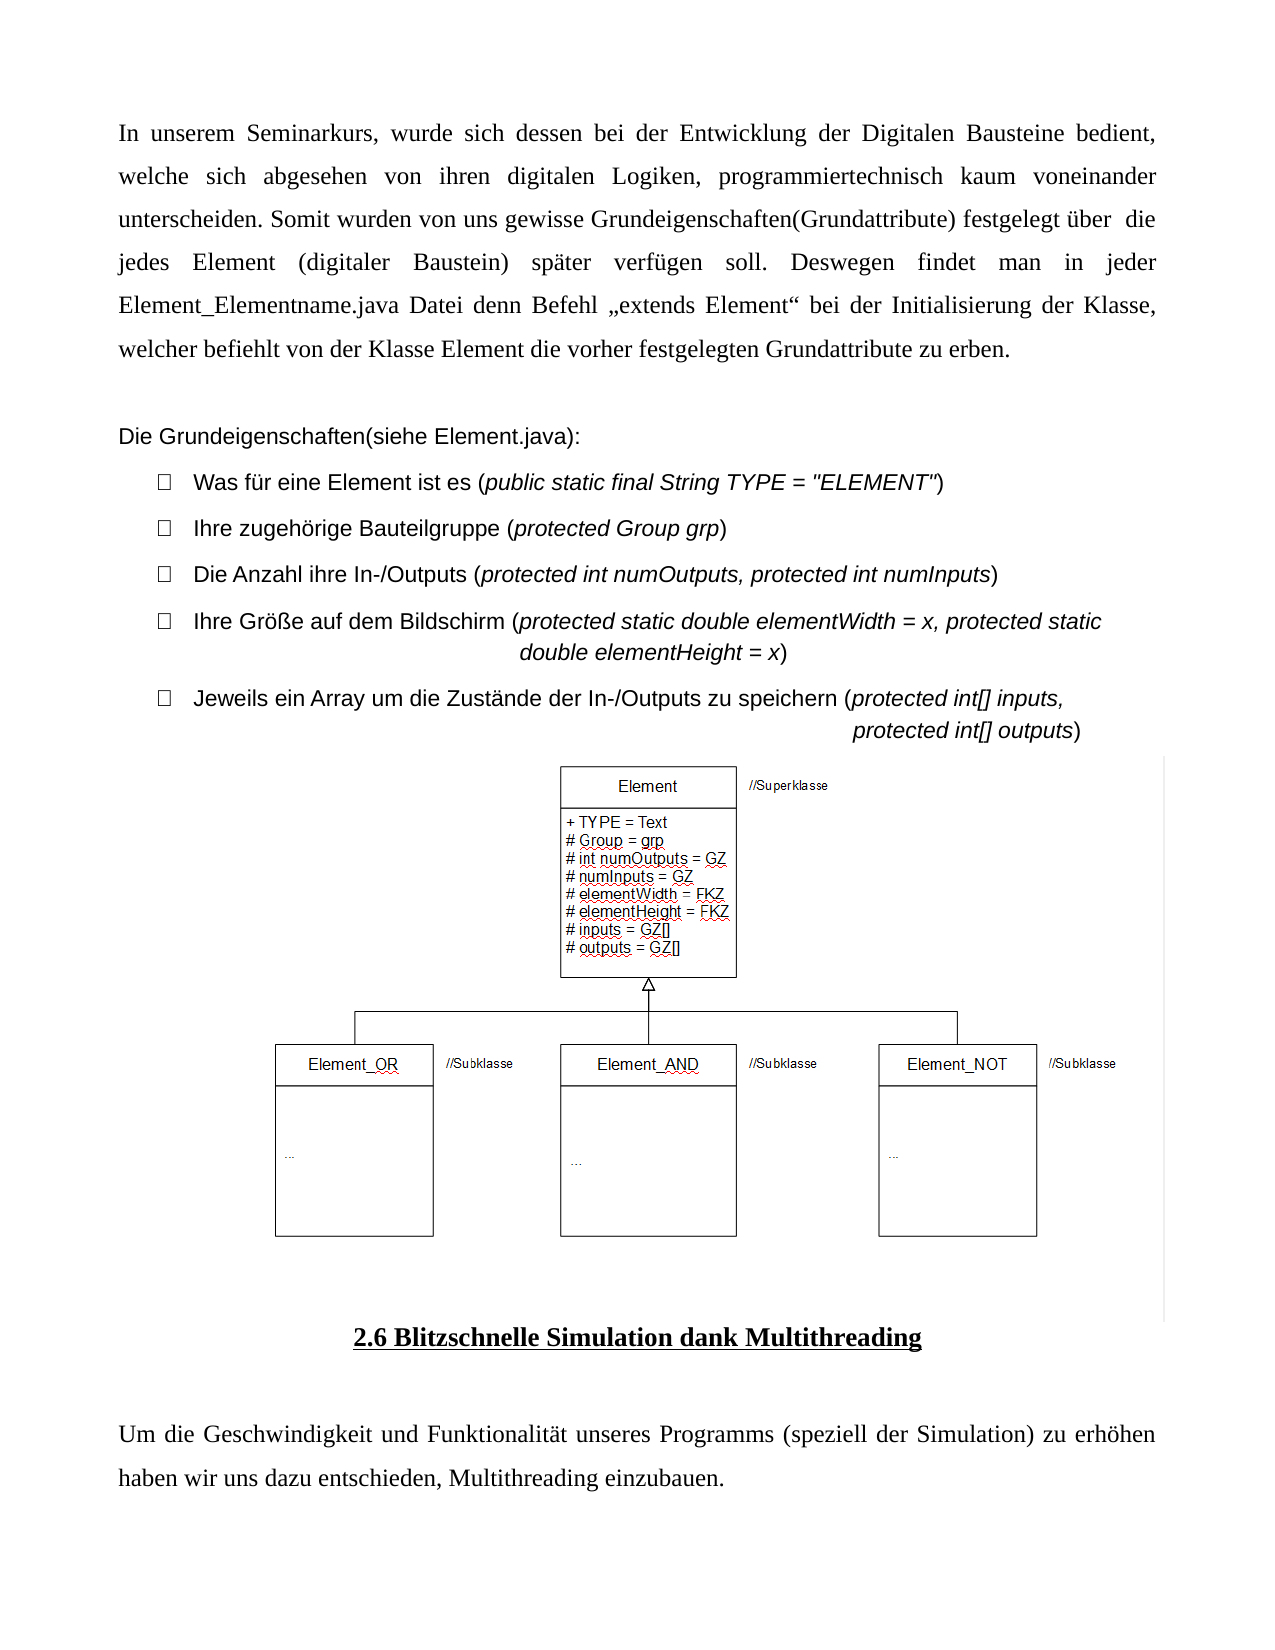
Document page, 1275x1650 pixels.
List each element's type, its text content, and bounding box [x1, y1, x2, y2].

list Ihre zugehörige Bauteilgruppe (protected Group grp) [156, 515, 1157, 542]
text Die Grundeigenschaften(siehe Element.java): [118, 423, 1157, 449]
subtitle 2.6 Blitzschnelle Simulation dank Multithreading [118, 1174, 1157, 1353]
list Die Anzahl ihre In-/Outputs (protected int numOutputs, protected int numInputs) [156, 561, 1157, 588]
list Was für eine Element ist es (public static final String TYPE = "ELEMENT") [156, 469, 1157, 496]
text In unserem Seminarkurs, wurde sich dessen bei der Entwicklung der Digitalen Bausteine bedient, welche sich abgesehen von ihren digitalen Logiken, programmiertechnisch kaum voneinander unterscheiden. Somit wurden von uns gewisse Grundeigenschaften(Grundattribute) festgelegt über die jedes Element (digitaler Baustein) später verfügen soll. Deswegen findet man in jeder Element_Elementname.java Datei denn Befehl „extends Element“ bei der Initialisierung der Klasse, welcher befiehlt von der Klasse Element die vorher festgelegten Grundattribute zu erben. [118, 118, 1157, 362]
picture [126, 756, 1165, 1322]
list Jeweils ein Array um die Zustände der In-/Outputs zu speichern (protected int[] inputs, protected int[] outputs) [156, 685, 1157, 743]
list Ihre Größe auf dem Bildschirm (protected static double elementWidth = x, protected static double elementHeight = x) [156, 608, 1157, 666]
text Um die Geschwindigkeit und Funktionalität unseres Programms (speziell der Simulation) zu erhöhen haben wir uns dazu entschieden, Multithreading einzubauen. [118, 1419, 1157, 1491]
